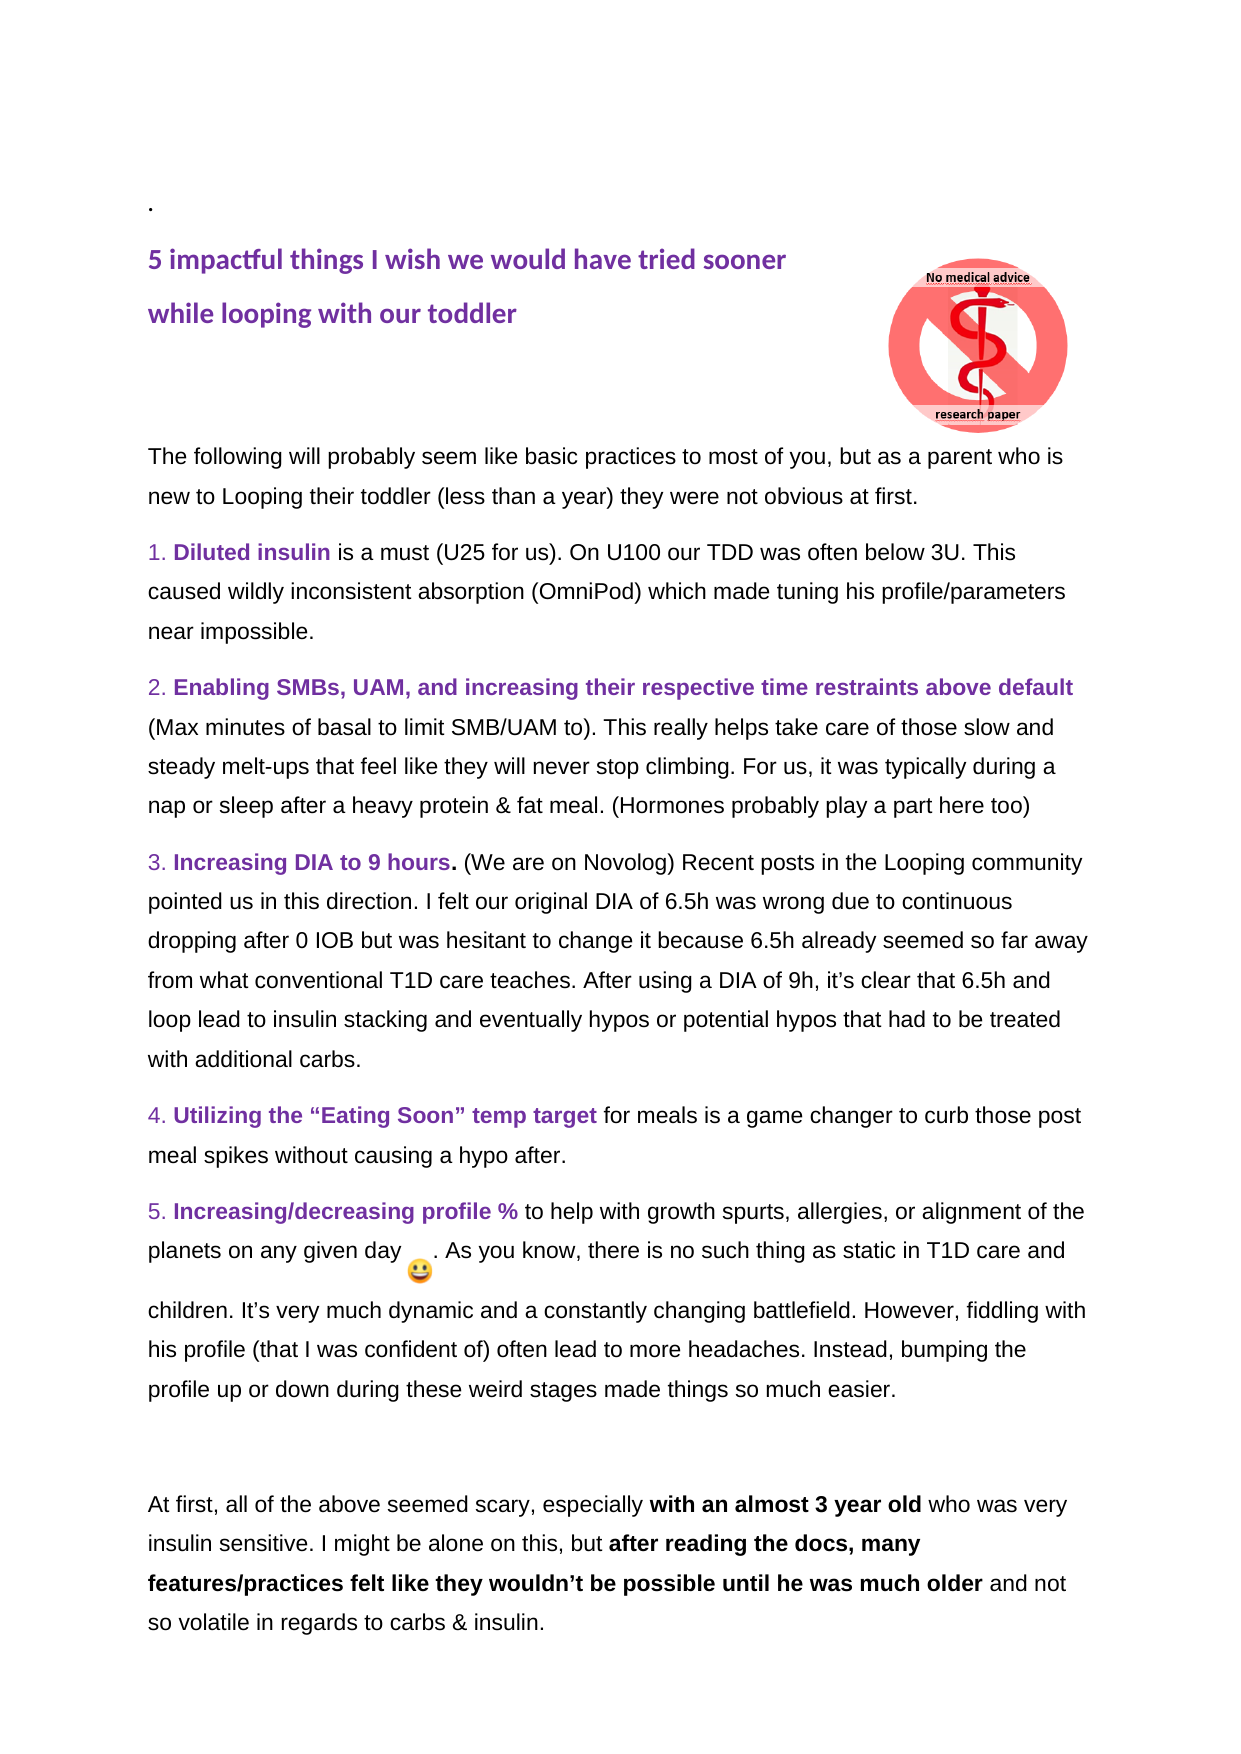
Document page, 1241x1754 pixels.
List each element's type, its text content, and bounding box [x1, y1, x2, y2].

text 5 impactful things I wish we would have tried sooner [148, 241, 1093, 441]
text The following will probably seem like basic practices to most of you, but as a parent who is new to Looping their toddler (less than a year) they were not obvious at first. [148, 443, 1093, 509]
text while looping with our toddler [148, 295, 870, 331]
text · [148, 194, 1093, 222]
text 4. Utilizing the “Eating Soon” temp target for meals is a game changer to curb those post meal spikes without causing a hypo after. [148, 1102, 1093, 1168]
text 2. Enabling SMBs, UAM, and increasing their respective time restraints above default (Max minutes of basal to limit SMB/UAM to). This really helps take care of those slow and steady melt-ups that feel like they will never stop climbing. For us, it was typically during a nap or sleep after a heavy protein & fat meal. (Hormones probably play a part here too) [148, 674, 1093, 819]
text At first, all of the above seemed scary, especially with an almost 3 year old who was very insulin sensitive. I might be alone on this, but after reading the docs, many features/practices felt like they wouldn’t be possible until he was much older and not so volatile in regards to carbs & insulin. [148, 1491, 1093, 1635]
text 1. Diluted insulin is a must (U25 for us). On U100 our TDD was often below 3U. This caused wildly inconsistent absorption (OmniPod) which made tuning his profile/parameters near impossible. [148, 539, 1093, 644]
text 5. Increasing/decreasing profile % to help with growth spurts, allergies, or alignment of the planets on any given day . As you know, there is no such thing as static in T1D care and children. It’s very much dynamic and a constantly changing battlefield. However, fiddling with his profile (that I was confident of) often lead to more headaches. Instead, bumping the profile up or down during these weird stages made things so much easier. [148, 1198, 1093, 1402]
text 3. Increasing DIA to 9 hours. (We are on Novolog) Recent posts in the Looping community pointed us in this direction. I felt our original DIA of 6.5h was wrong due to continuous dropping after 0 IOB but was hesitant to change it because 6.5h already seemed so far away from what conventional T1D care teaches. After using a DIA of 9h, it’s clear that 6.5h and loop lead to insulin stacking and eventually hypos or potential hypos that had to be treated with additional carbs. [148, 848, 1093, 1072]
text By: Rob Schwiebert AAPS users 11 July 2022 V.2.0 [148, 350, 870, 378]
